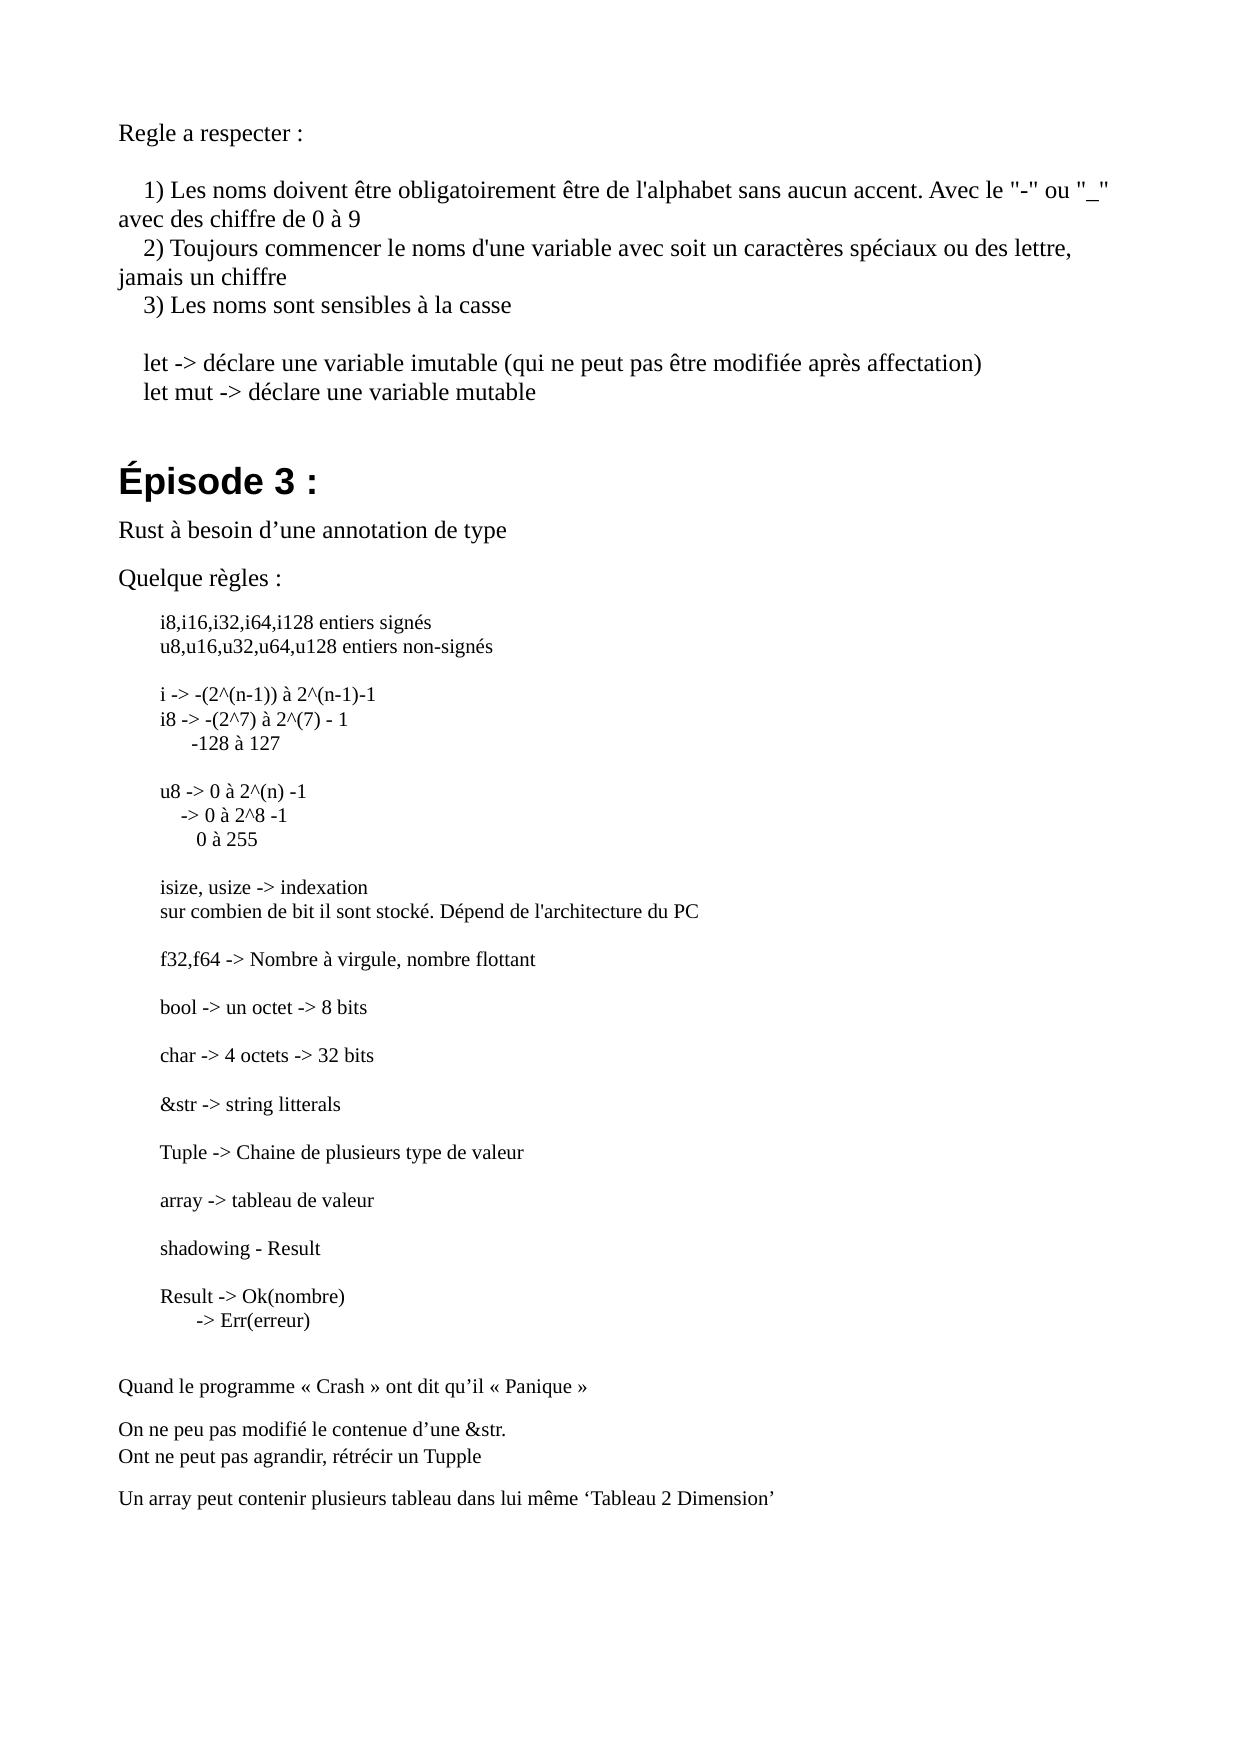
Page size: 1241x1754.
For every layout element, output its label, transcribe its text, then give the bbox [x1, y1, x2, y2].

text -> 0 à 2^8 -1 [118, 803, 1122, 827]
text u8,u16,u32,u64,u128 entiers non-signés [118, 634, 1122, 658]
text &str -> string litterals [118, 1091, 1122, 1116]
text i8,i16,i32,i64,i128 entiers signés [118, 610, 1122, 634]
subtitle Épisode 3 : [118, 459, 1122, 502]
text Regle a respecter : [118, 118, 1122, 147]
text 0 à 255 [118, 827, 1122, 851]
text Un array peut contenir plusieurs tableau dans lui même ‘Tableau 2 Dimension’ [118, 1486, 1122, 1510]
text array -> tableau de valeur [118, 1188, 1122, 1212]
text char -> 4 octets -> 32 bits [118, 1043, 1122, 1067]
text i -> -(2^(n-1)) à 2^(n-1)-1 [118, 682, 1122, 706]
text 1) Les noms doivent être obligatoirement être de l'alphabet sans aucun accent. Avec le "-" ou "_" avec des chiffre de 0 à 9 [118, 176, 1122, 233]
text -> Err(erreur) [118, 1308, 1122, 1332]
text shadowing - Result [118, 1236, 1122, 1260]
text 2) Toujours commencer le noms d'une variable avec soit un caractères spéciaux ou des lettre, jamais un chiffre [118, 233, 1122, 291]
text f32,f64 -> Nombre à virgule, nombre flottant [118, 947, 1122, 971]
text sur combien de bit il sont stocké. Dépend de l'architecture du PC [118, 899, 1122, 923]
text isize, usize -> indexation [118, 875, 1122, 899]
text 3) Les noms sont sensibles à la casse [118, 291, 1122, 319]
text let -> déclare une variable imutable (qui ne peut pas être modifiée après affectation) [118, 348, 1122, 377]
text bool -> un octet -> 8 bits [118, 995, 1122, 1019]
text Quelque règles : [118, 563, 1122, 591]
text Tuple -> Chaine de plusieurs type de valeur [118, 1139, 1122, 1164]
text Result -> Ok(nombre) [118, 1284, 1122, 1308]
text i8 -> -(2^7) à 2^(7) - 1 [118, 706, 1122, 731]
text Rust à besoin d’une annotation de type [118, 515, 1122, 544]
text Quand le programme « Crash » ont dit qu’il « Panique » [118, 1374, 1122, 1398]
text -128 à 127 [118, 731, 1122, 754]
text On ne peu pas modifié le contenue d’une &str. Ont ne peut pas agrandir, rétrécir un Tupple [118, 1416, 1122, 1468]
text let mut -> déclare une variable mutable [118, 377, 1122, 406]
text u8 -> 0 à 2^(n) -1 [118, 779, 1122, 803]
